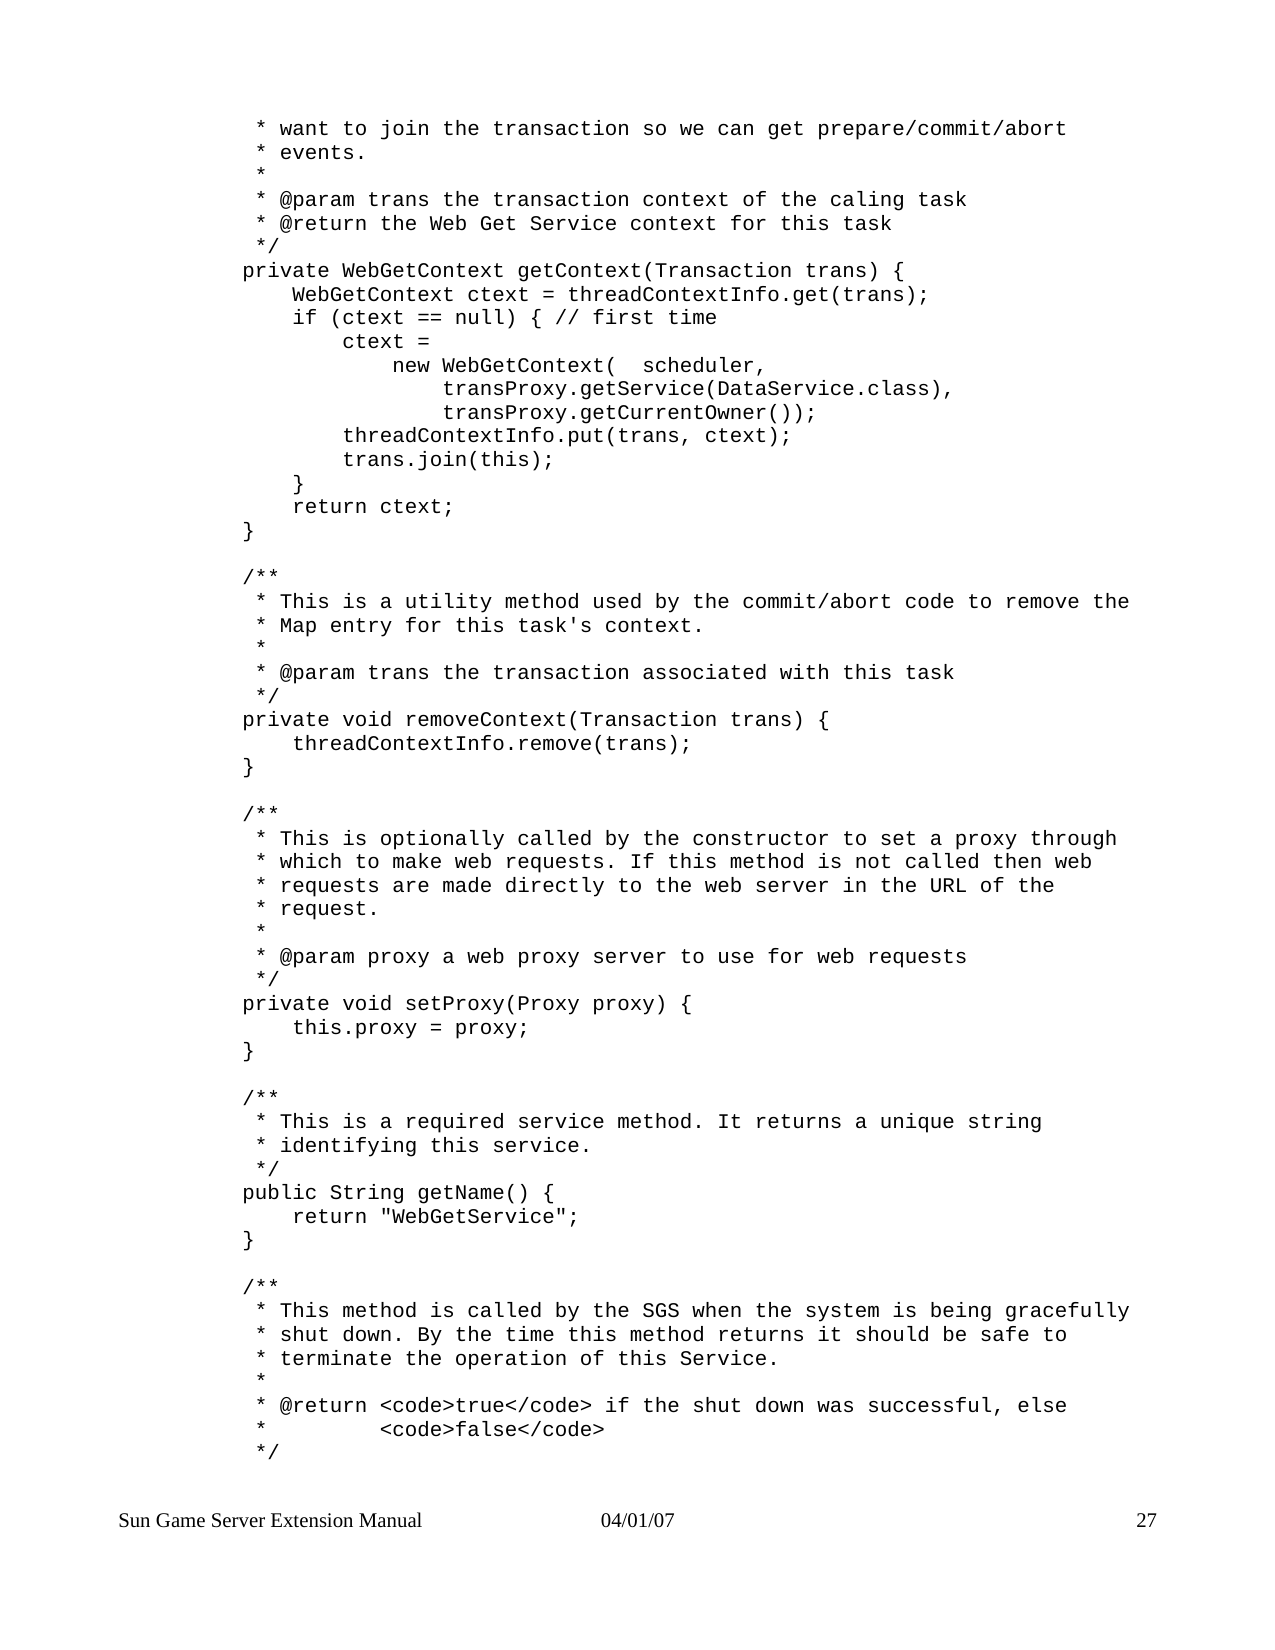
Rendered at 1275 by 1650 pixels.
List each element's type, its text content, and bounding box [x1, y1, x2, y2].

text */ [192, 1442, 1157, 1466]
text */ [192, 969, 1157, 993]
text private void setProxy(Proxy proxy) { [192, 993, 1157, 1017]
text * This is a utility method used by the commit/abort code to remove the [192, 591, 1157, 615]
text * This method is called by the SGS when the system is being gracefully [192, 1300, 1157, 1324]
text */ [192, 686, 1157, 709]
text */ [192, 1158, 1157, 1182]
text } [192, 757, 1157, 780]
text /** [192, 1277, 1157, 1300]
text * This is a required service method. It returns a unique string [192, 1111, 1157, 1135]
text */ [192, 236, 1157, 260]
text * Map entry for this task's context. [192, 615, 1157, 638]
text public String getName() { [192, 1182, 1157, 1206]
text * shut down. By the time this method returns it should be safe to [192, 1324, 1157, 1348]
text transProxy.getService(DataService.class), [192, 378, 1157, 402]
text threadContextInfo.remove(trans); [192, 733, 1157, 757]
text if (ctext == null) { // first time [192, 307, 1157, 331]
text * <code>false</code> [192, 1419, 1157, 1442]
text * [192, 1371, 1157, 1395]
text trans.join(this); [192, 449, 1157, 473]
text * events. [192, 142, 1157, 165]
text this.proxy = proxy; [192, 1017, 1157, 1040]
text private void removeContext(Transaction trans) { [192, 709, 1157, 733]
text * want to join the transaction so we can get prepare/commit/abort [192, 118, 1157, 142]
text * This is optionally called by the constructor to set a proxy through [192, 827, 1157, 851]
text * identifying this service. [192, 1135, 1157, 1158]
text * [192, 165, 1157, 189]
text WebGetContext ctext = threadContextInfo.get(trans); [192, 284, 1157, 307]
text /** [192, 804, 1157, 827]
text transProxy.getCurrentOwner()); [192, 402, 1157, 426]
text * [192, 638, 1157, 662]
text * @return <code>true</code> if the shut down was successful, else [192, 1395, 1157, 1419]
text ctext = [192, 331, 1157, 354]
text return "WebGetService"; [192, 1206, 1157, 1229]
text } [192, 520, 1157, 544]
text * [192, 922, 1157, 946]
text private WebGetContext getContext(Transaction trans) { [192, 260, 1157, 284]
text * @return the Web Get Service context for this task [192, 213, 1157, 236]
text * terminate the operation of this Service. [192, 1348, 1157, 1371]
text /** [192, 1088, 1157, 1111]
text threadContextInfo.put(trans, ctext); [192, 426, 1157, 449]
text /** [192, 567, 1157, 591]
text } [192, 1229, 1157, 1253]
text return ctext; [192, 496, 1157, 520]
text * @param proxy a web proxy server to use for web requests [192, 946, 1157, 969]
text } [192, 1040, 1157, 1064]
text * @param trans the transaction context of the caling task [192, 189, 1157, 213]
text * requests are made directly to the web server in the URL of the [192, 875, 1157, 898]
text * request. [192, 898, 1157, 922]
text * which to make web requests. If this method is not called then web [192, 851, 1157, 875]
text new WebGetContext( scheduler, [192, 354, 1157, 378]
text } [192, 473, 1157, 496]
text * @param trans the transaction associated with this task [192, 662, 1157, 686]
